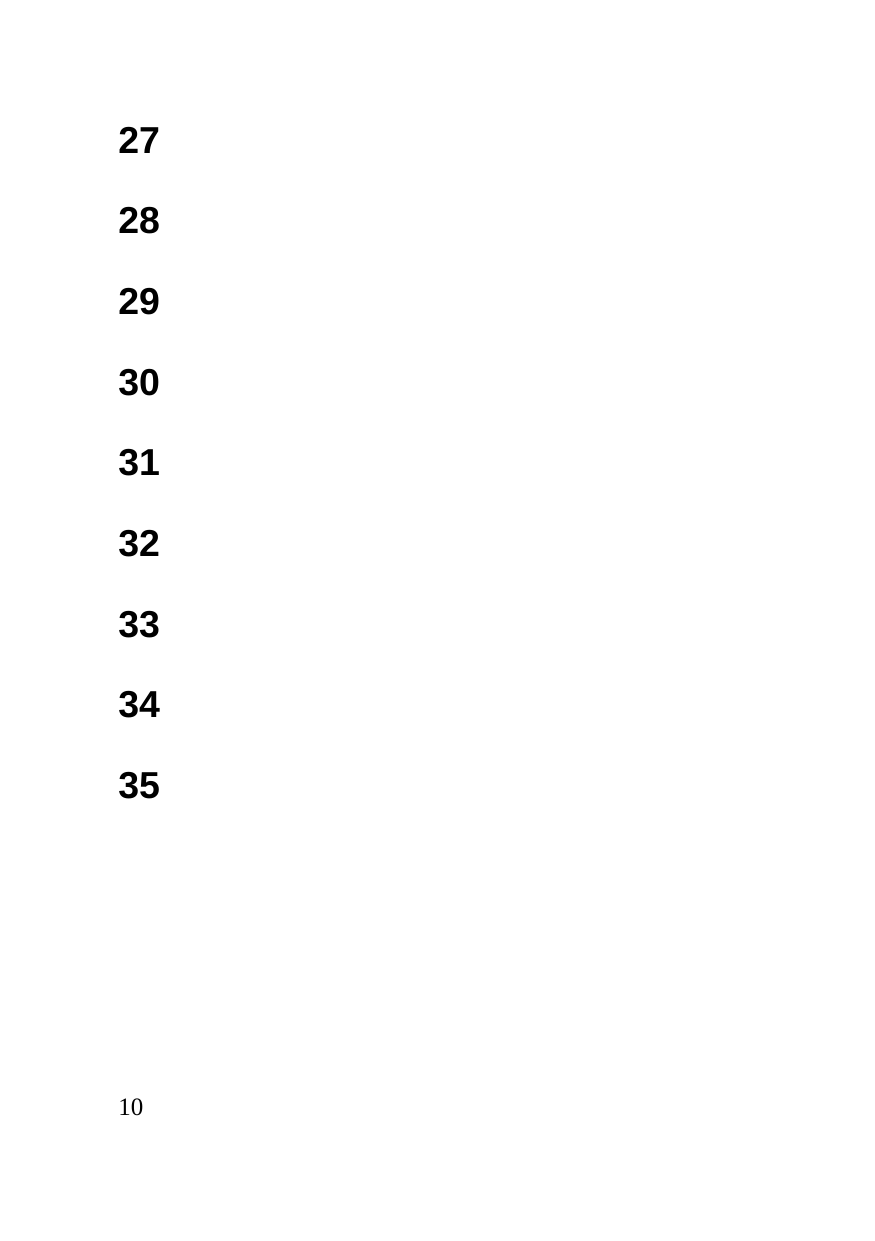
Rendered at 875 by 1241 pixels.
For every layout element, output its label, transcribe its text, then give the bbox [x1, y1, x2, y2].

subtitle 33 [118, 602, 756, 645]
subtitle 34 [118, 682, 756, 726]
subtitle 35 [118, 763, 756, 806]
subtitle 32 [118, 521, 756, 564]
subtitle 30 [118, 360, 756, 403]
subtitle 29 [118, 279, 756, 322]
subtitle 27 [118, 118, 756, 161]
subtitle 31 [118, 441, 756, 484]
subtitle 28 [118, 199, 756, 242]
